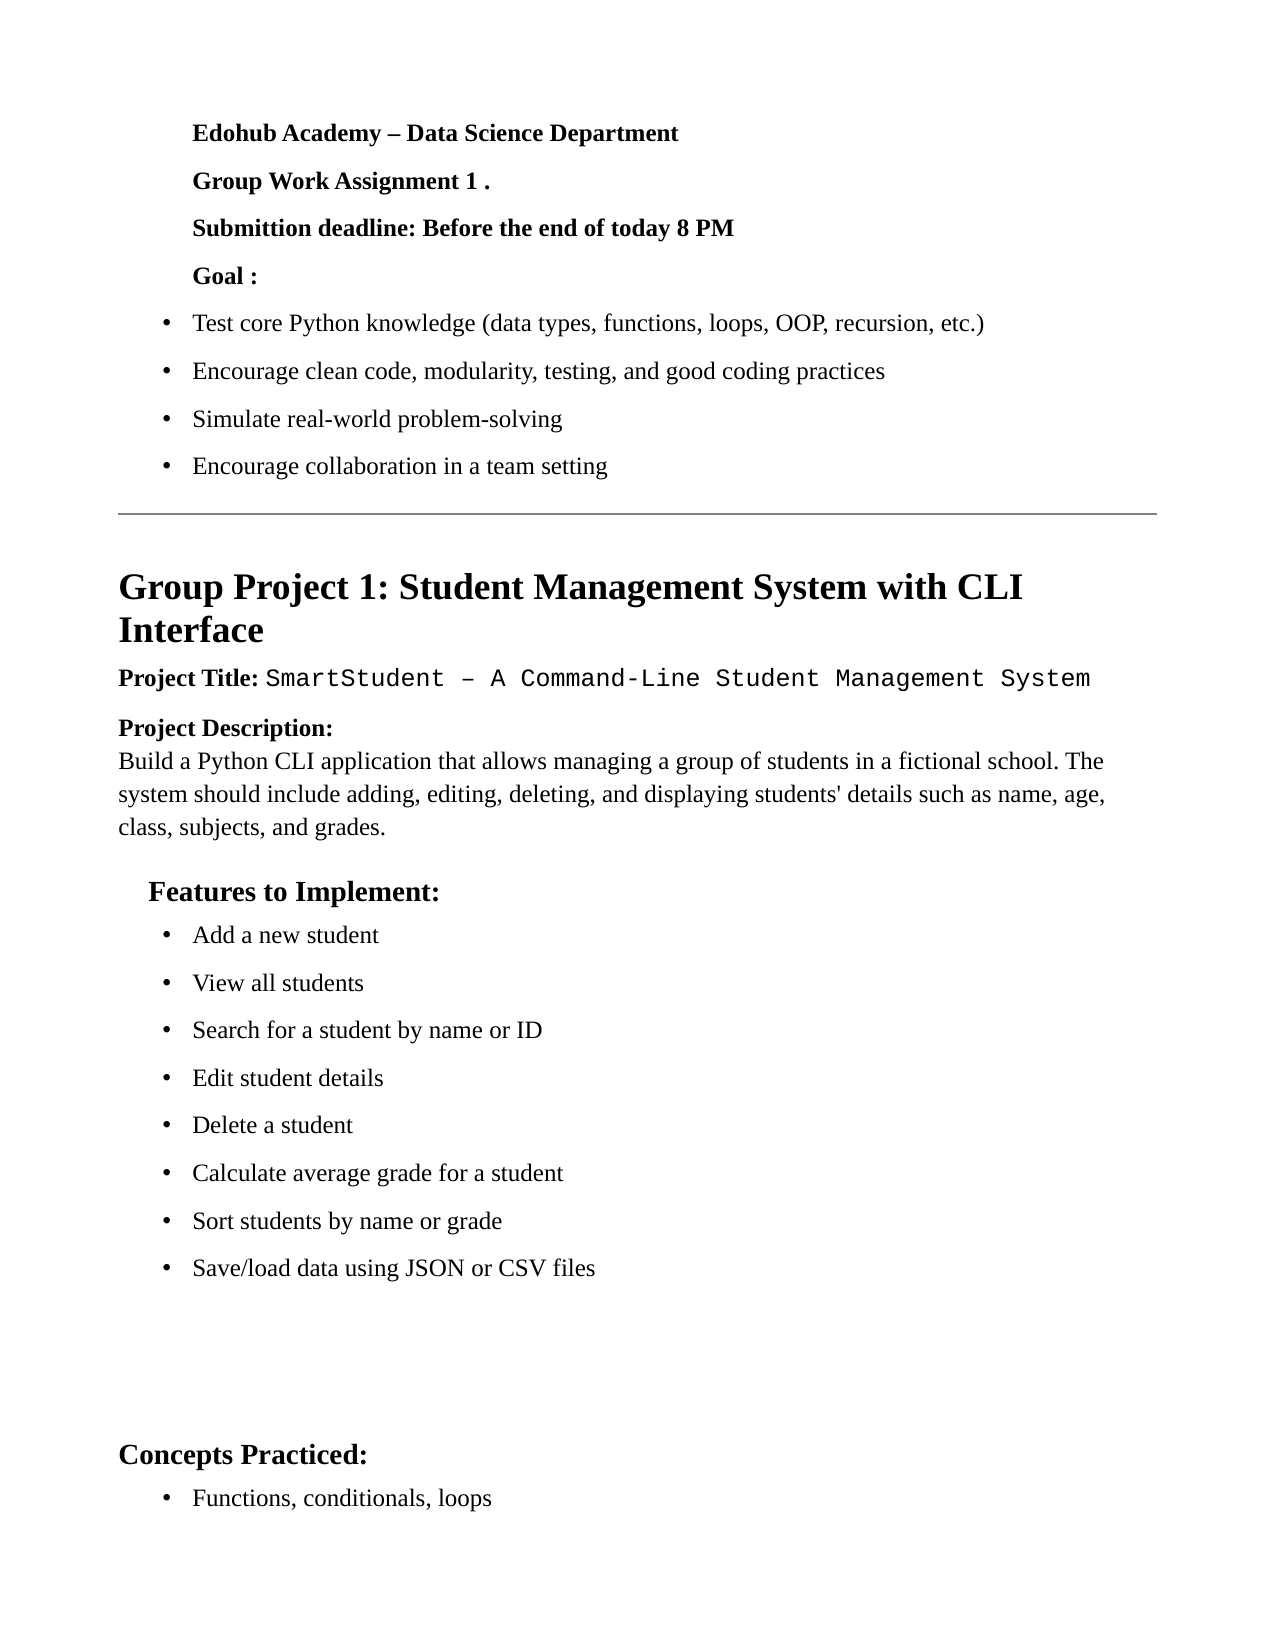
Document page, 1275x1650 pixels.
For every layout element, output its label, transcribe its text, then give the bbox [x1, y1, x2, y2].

list Edit student details [162, 1063, 1157, 1092]
list Save/load data using JSON or CSV files [162, 1253, 1157, 1282]
list Delete a student [162, 1111, 1157, 1139]
list View all students [162, 968, 1157, 996]
list Submittion deadline: Before the end of today 8 PM [162, 213, 1157, 242]
list Sort students by name or grade [162, 1206, 1157, 1234]
text Project Title: SmartStudent – A Command-Line Student Management System [118, 663, 1157, 694]
list Encourage clean code, modularity, testing, and good coding practices [162, 356, 1157, 385]
subtitle 🔁 [118, 1316, 1157, 1349]
subtitle Group Project 1: Student Management System with CLI Interface [118, 564, 1157, 650]
list Simulate real-world problem-solving [162, 404, 1157, 432]
list Edohub Academy – Data Science Department [162, 118, 1157, 147]
list Goal : [162, 261, 1157, 290]
list Group Work Assignment 1 . [162, 166, 1157, 194]
list Test core Python knowledge (data types, functions, loops, OOP, recursion, etc.) [162, 308, 1157, 337]
list Encourage collaboration in a team setting [162, 451, 1157, 480]
text Project Description: Build a Python CLI application that allows managing a group of students in a fictional school. The system should include adding, editing, deleting, and displaying students' details such as name, age, class, subjects, and grades. [118, 713, 1157, 841]
subtitle Concepts Practiced: [118, 1437, 1157, 1470]
list Add a new student [162, 920, 1157, 949]
subtitle 🔧 Features to Implement: [118, 874, 1157, 908]
list Functions, conditionals, loops [162, 1483, 1157, 1512]
list Search for a student by name or ID [162, 1015, 1157, 1044]
list Calculate average grade for a student [162, 1158, 1157, 1187]
